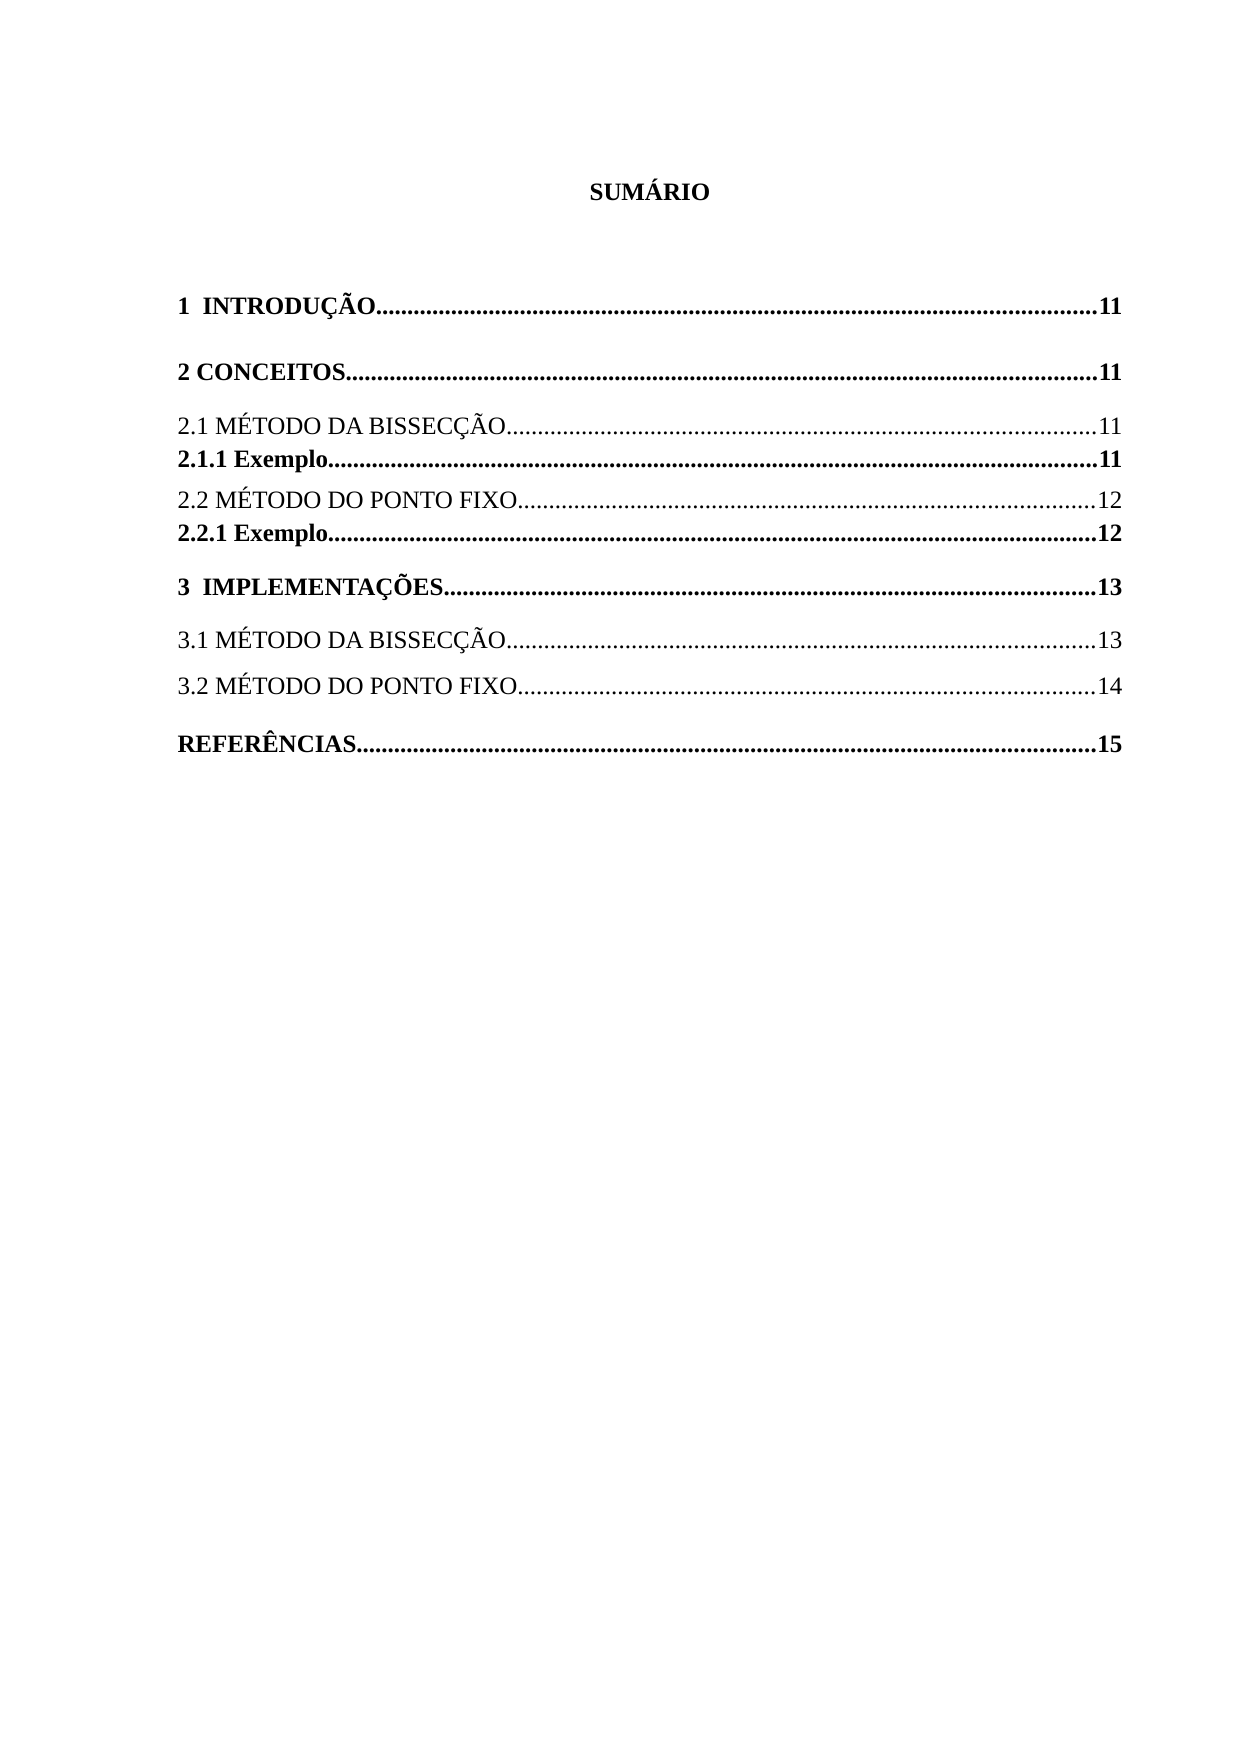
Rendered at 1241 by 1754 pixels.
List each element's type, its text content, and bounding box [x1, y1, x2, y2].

text 2.1.1 Exemplo 11 [177, 444, 1122, 472]
text 2.2 Método do ponto Fixo 12 [177, 485, 1122, 514]
text 2 Conceitos 11 [177, 357, 1122, 386]
text 2.1 Método da Bissecção 11 [177, 411, 1122, 439]
text 1 INTRODUÇÃO 11 [177, 291, 1122, 319]
text SUMÁRIO [177, 177, 1122, 206]
text REFERÊNCIAS 15 [177, 729, 1122, 757]
text 3.2 Método do Ponto Fixo 14 [177, 671, 1122, 699]
text 3.1 Método da bissecção 13 [177, 625, 1122, 654]
text 3 implementações 13 [177, 572, 1122, 600]
text 2.2.1 Exemplo 12 [177, 518, 1122, 547]
